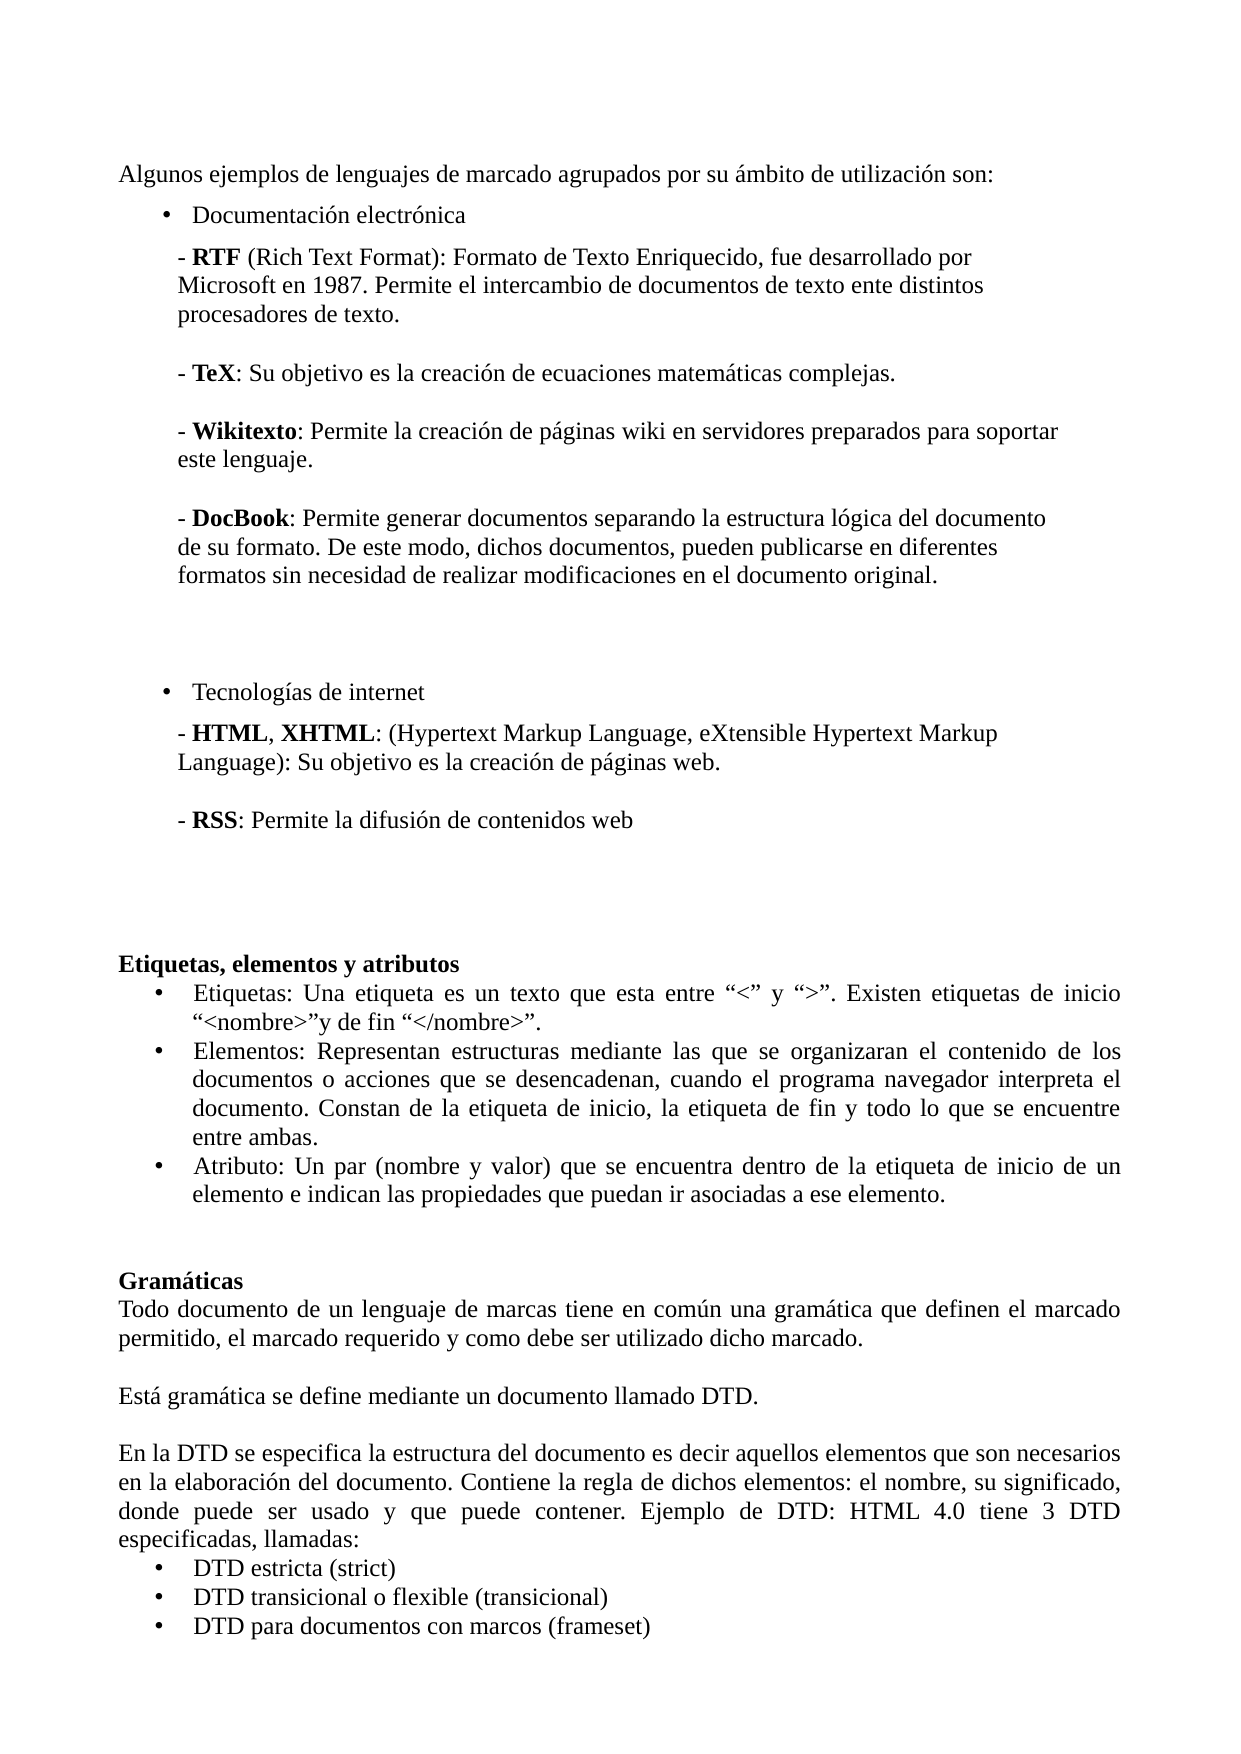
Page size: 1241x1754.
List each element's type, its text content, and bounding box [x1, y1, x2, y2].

text Gramáticas [118, 1266, 1122, 1294]
list DTD estricta (strict) [154, 1553, 1122, 1582]
text Etiquetas, elementos y atributos [118, 949, 1122, 978]
text - HTML, XHTML: (Hypertext Markup Language, eXtensible Hypertext Markup Language): Su objetivo es la creación de páginas web. [177, 718, 1063, 776]
list Etiquetas: Una etiqueta es un texto que esta entre “<” y “>”. Existen etiquetas de inicio “<nombre>”y de fin “</nombre>”. [154, 978, 1122, 1036]
text Algunos ejemplos de lenguajes de marcado agrupados por su ámbito de utilización son: [118, 159, 1122, 188]
list DTD transicional o flexible (transicional) [154, 1582, 1122, 1611]
text - TeX: Su objetivo es la creación de ecuaciones matemáticas complejas. [177, 358, 1063, 386]
text - RTF (Rich Text Format): Formato de Texto Enriquecido, fue desarrollado por Microsoft en 1987. Permite el intercambio de documentos de texto ente distintos procesadores de texto. [177, 242, 1063, 328]
list Tecnologías de internet [162, 677, 1122, 706]
list Atributo: Un par (nombre y valor) que se encuentra dentro de la etiqueta de inicio de un elemento e indican las propiedades que puedan ir asociadas a ese elemento. [154, 1151, 1122, 1208]
text - RSS: Permite la difusión de contenidos web [177, 805, 1063, 834]
list Documentación electrónica [162, 201, 1122, 229]
text En la DTD se especifica la estructura del documento es decir aquellos elementos que son necesarios en la elaboración del documento. Contiene la regla de dichos elementos: el nombre, su significado, donde puede ser usado y que puede contener. Ejemplo de DTD: HTML 4.0 tiene 3 DTD especificadas, llamadas: [118, 1438, 1122, 1553]
list DTD para documentos con marcos (frameset) [154, 1611, 1122, 1639]
text - DocBook: Permite generar documentos separando la estructura lógica del documento de su formato. De este modo, dichos documentos, pueden publicarse en diferentes formatos sin necesidad de realizar modificaciones en el documento original. [177, 503, 1063, 589]
text Está gramática se define mediante un documento llamado DTD. [118, 1381, 1122, 1409]
list Elementos: Representan estructuras mediante las que se organizaran el contenido de los documentos o acciones que se desencadenan, cuando el programa navegador interpreta el documento. Constan de la etiqueta de inicio, la etiqueta de fin y todo lo que se encuentre entre ambas. [154, 1036, 1122, 1151]
text Todo documento de un lenguaje de marcas tiene en común una gramática que definen el marcado permitido, el marcado requerido y como debe ser utilizado dicho marcado. [118, 1294, 1122, 1352]
text - Wikitexto: Permite la creación de páginas wiki en servidores preparados para soportar este lenguaje. [177, 416, 1063, 473]
